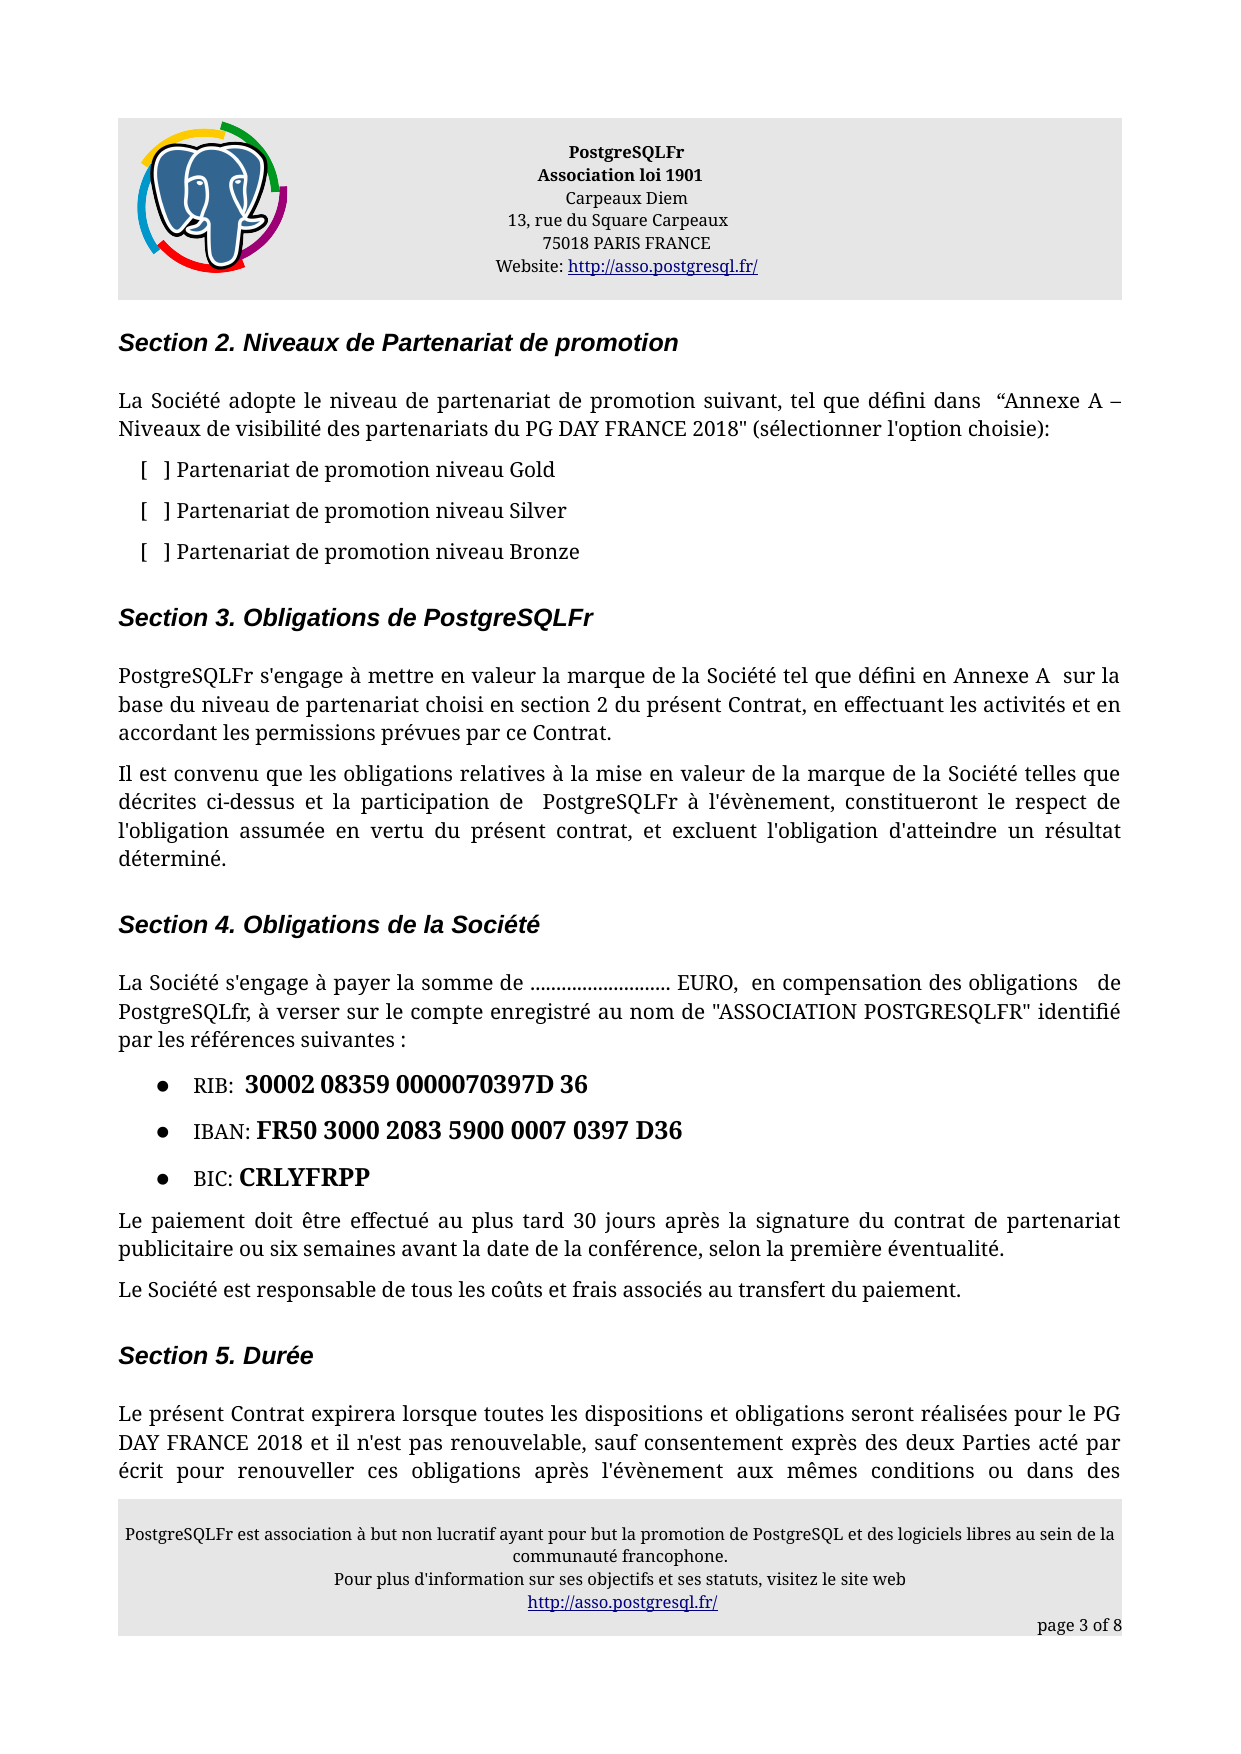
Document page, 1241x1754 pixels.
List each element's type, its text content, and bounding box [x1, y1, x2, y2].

list RIB: 30002 08359 0000070397D 36 [156, 1066, 1122, 1100]
text La Société adopte le niveau de partenariat de promotion suivant, tel que défini dans “Annexe A – Niveaux de visibilité des partenariats du PG DAY FRANCE 2018" (sélectionner l'option choisie): [118, 386, 1122, 443]
text Le présent Contrat expirera lorsque toutes les dispositions et obligations seront réalisées pour le PG DAY FRANCE 2018 et il n'est pas renouvelable, sauf consentement exprès des deux Parties acté par écrit pour renouveller ces obligations après l'évènement aux mêmes conditions ou dans des [118, 1399, 1122, 1485]
text Le paiement doit être effectué au plus tard 30 jours après la signature du contrat de partenariat publicitaire ou six semaines avant la date de la conférence, selon la première éventualité. [118, 1206, 1122, 1263]
list BIC: CRLYFRPP [156, 1159, 1122, 1193]
text [ ] Partenariat de promotion niveau Gold [118, 455, 1122, 484]
subtitle Section 2. Niveaux de Partenariat de promotion [118, 328, 1122, 356]
text La Société s'engage à payer la somme de ........................... EURO, en compensation des obligations de PostgreSQLfr, à verser sur le compte enregistré au nom de "ASSOCIATION POSTGRESQLFR" identifié par les références suivantes : [118, 968, 1122, 1054]
text [ ] Partenariat de promotion niveau Silver [118, 496, 1122, 524]
text [ ] Partenariat de promotion niveau Bronze [118, 537, 1122, 566]
list IBAN: FR50 3000 2083 5900 0007 0397 D36 [156, 1113, 1122, 1147]
picture [137, 121, 288, 273]
subtitle Section 4. Obligations de la Société [118, 910, 1122, 939]
text Il est convenu que les obligations relatives à la mise en valeur de la marque de la Société telles que décrites ci-dessus et la participation de PostgreSQLFr à l'évènement, constitueront le respect de l'obligation assumée en vertu du présent contrat, et excluent l'obligation d'atteindre un résultat déterminé. [118, 759, 1122, 873]
subtitle Section 3. Obligations de PostgreSQLFr [118, 603, 1122, 632]
subtitle Section 5. Durée [118, 1341, 1122, 1370]
text PostgreSQLFr s'engage à mettre en valeur la marque de la Société tel que défini en Annexe A sur la base du niveau de partenariat choisi en section 2 du présent Contrat, en effectuant les activités et en accordant les permissions prévues par ce Contrat. [118, 661, 1122, 747]
text Le Société est responsable de tous les coûts et frais associés au transfert du paiement. [118, 1275, 1122, 1304]
